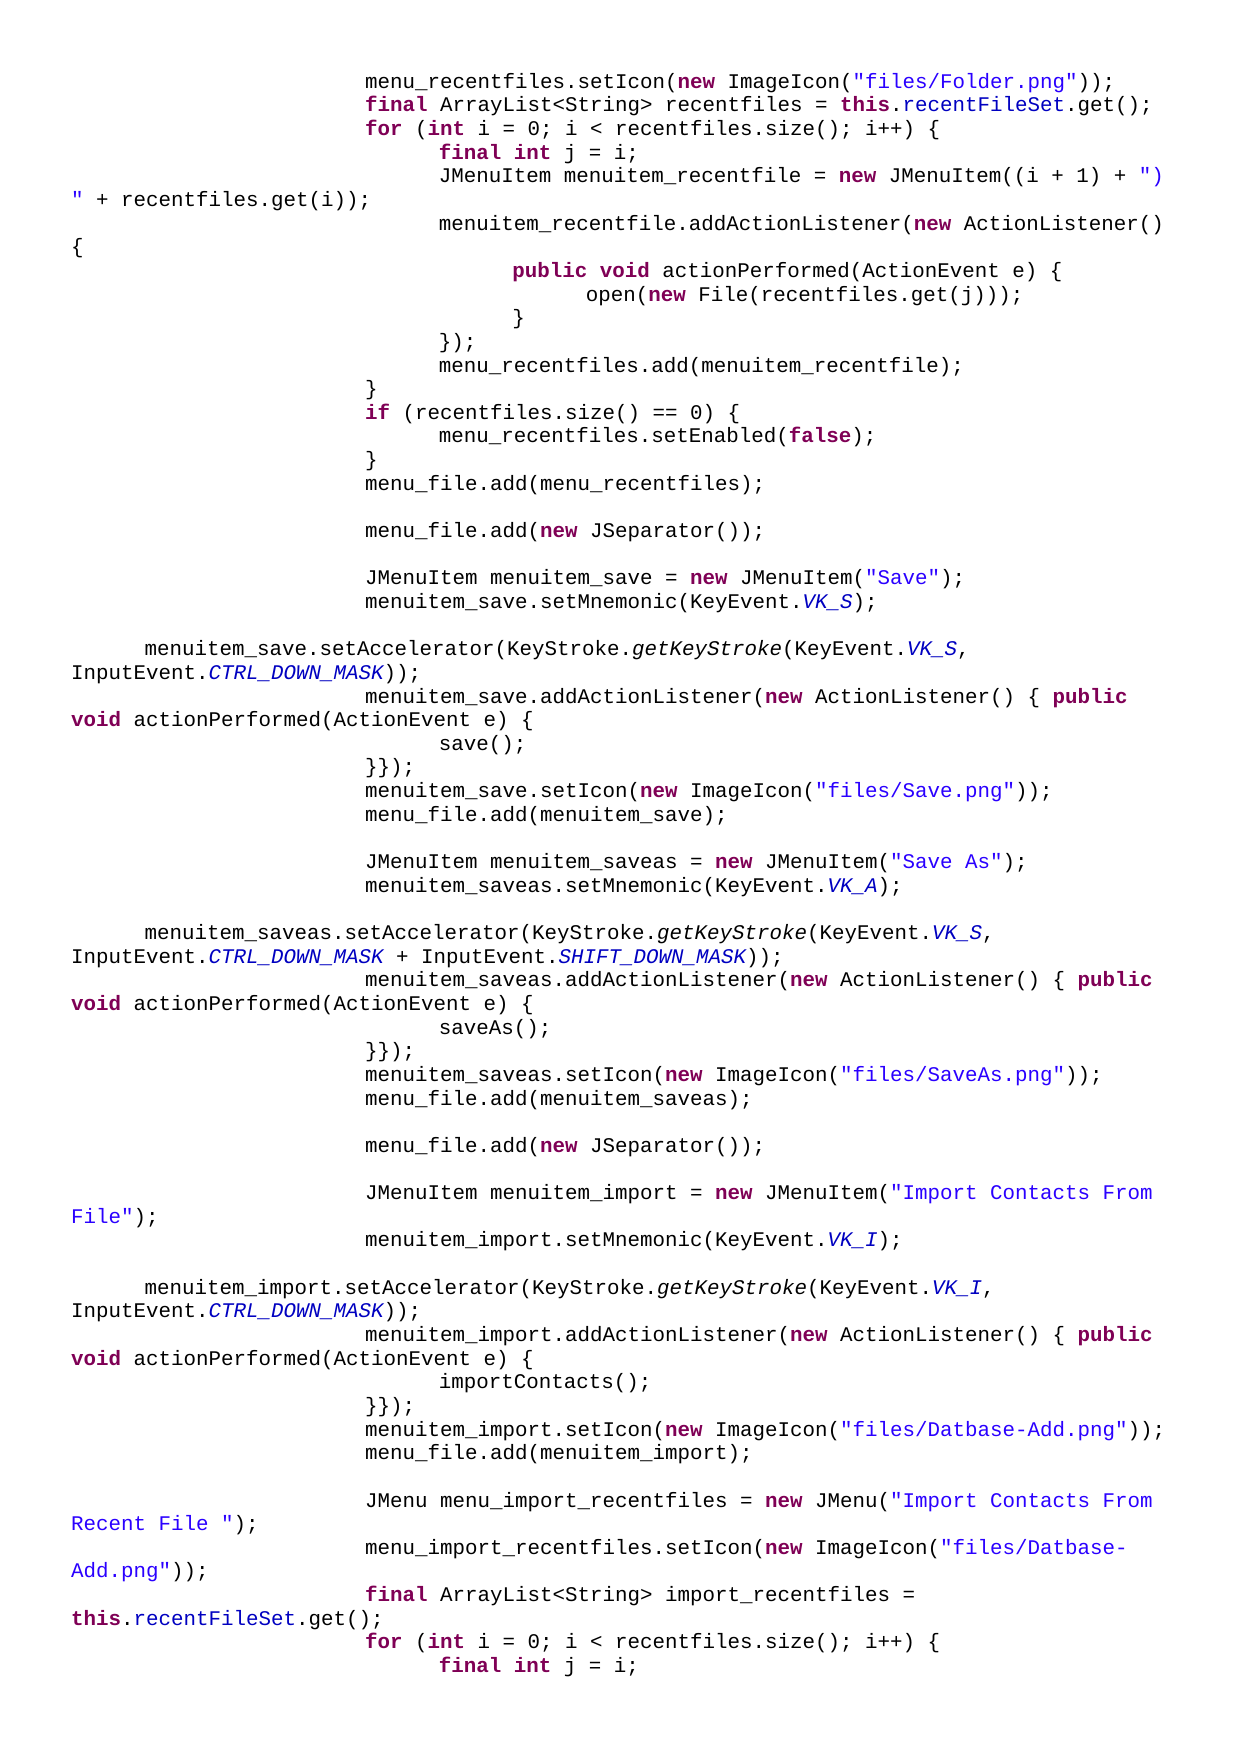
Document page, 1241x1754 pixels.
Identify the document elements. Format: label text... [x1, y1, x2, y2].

text final int j = i; [71, 1655, 1169, 1679]
text menuitem_save.addActionListener(new ActionListener() { public void actionPerformed(ActionEvent e) { [71, 686, 1169, 733]
text public void actionPerformed(ActionEvent e) { [71, 260, 1169, 284]
text menuitem_saveas.setAccelerator(KeyStroke.getKeyStroke(KeyEvent.VK_S, InputEvent.CTRL_DOWN_MASK + InputEvent.SHIFT_DOWN_MASK)); [71, 898, 1169, 969]
text saveAs(); [71, 1017, 1169, 1040]
text menu_file.add(menuitem_import); [71, 1442, 1169, 1466]
text menuitem_saveas.addActionListener(new ActionListener() { public void actionPerformed(ActionEvent e) { [71, 969, 1169, 1017]
text menu_file.add(menuitem_saveas); [71, 1088, 1169, 1111]
text JMenu menu_import_recentfiles = new JMenu("Import Contacts From Recent File "); [71, 1489, 1169, 1537]
text } [71, 449, 1169, 473]
text menu_file.add(menuitem_save); [71, 804, 1169, 827]
text final ArrayList<String> import_recentfiles = this.recentFileSet.get(); [71, 1584, 1169, 1631]
text importContacts(); [71, 1371, 1169, 1395]
text menu_recentfiles.add(menuitem_recentfile); [71, 354, 1169, 378]
text menu_import_recentfiles.setIcon(new ImageIcon("files/Datbase-Add.png")); [71, 1537, 1169, 1584]
text final int j = i; [71, 142, 1169, 165]
text save(); [71, 733, 1169, 757]
text menu_file.add(new JSeparator()); [71, 1135, 1169, 1158]
text menuitem_saveas.setMnemonic(KeyEvent.VK_A); [71, 875, 1169, 898]
text final ArrayList<String> recentfiles = this.recentFileSet.get(); [71, 94, 1169, 118]
text } [71, 378, 1169, 402]
text menuitem_saveas.setIcon(new ImageIcon("files/SaveAs.png")); [71, 1064, 1169, 1088]
text menuitem_recentfile.addActionListener(new ActionListener() { [71, 213, 1169, 260]
text open(new File(recentfiles.get(j))); [71, 284, 1169, 307]
text menuitem_save.setMnemonic(KeyEvent.VK_S); [71, 591, 1169, 615]
text menu_recentfiles.setIcon(new ImageIcon("files/Folder.png")); [71, 71, 1169, 94]
text menu_file.add(new JSeparator()); [71, 520, 1169, 544]
text }}); [71, 1395, 1169, 1419]
text for (int i = 0; i < recentfiles.size(); i++) { [71, 118, 1169, 142]
text }}); [71, 757, 1169, 780]
text JMenuItem menuitem_saveas = new JMenuItem("Save As"); [71, 851, 1169, 875]
text } [71, 307, 1169, 331]
text menuitem_save.setIcon(new ImageIcon("files/Save.png")); [71, 780, 1169, 804]
text menuitem_import.setAccelerator(KeyStroke.getKeyStroke(KeyEvent.VK_I, InputEvent.CTRL_DOWN_MASK)); [71, 1253, 1169, 1324]
text menu_recentfiles.setEnabled(false); [71, 426, 1169, 449]
text menuitem_import.setIcon(new ImageIcon("files/Datbase-Add.png")); [71, 1419, 1169, 1442]
text menuitem_import.setMnemonic(KeyEvent.VK_I); [71, 1229, 1169, 1253]
text }); [71, 331, 1169, 354]
text menuitem_save.setAccelerator(KeyStroke.getKeyStroke(KeyEvent.VK_S, InputEvent.CTRL_DOWN_MASK)); [71, 615, 1169, 686]
text if (recentfiles.size() == 0) { [71, 402, 1169, 426]
text menu_file.add(menu_recentfiles); [71, 473, 1169, 496]
text JMenuItem menuitem_save = new JMenuItem("Save"); [71, 567, 1169, 591]
text for (int i = 0; i < recentfiles.size(); i++) { [71, 1631, 1169, 1655]
text JMenuItem menuitem_recentfile = new JMenuItem((i + 1) + ") " + recentfiles.get(i)); [71, 165, 1169, 213]
text menuitem_import.addActionListener(new ActionListener() { public void actionPerformed(ActionEvent e) { [71, 1324, 1169, 1371]
text }}); [71, 1040, 1169, 1064]
text JMenuItem menuitem_import = new JMenuItem("Import Contacts From File"); [71, 1182, 1169, 1229]
